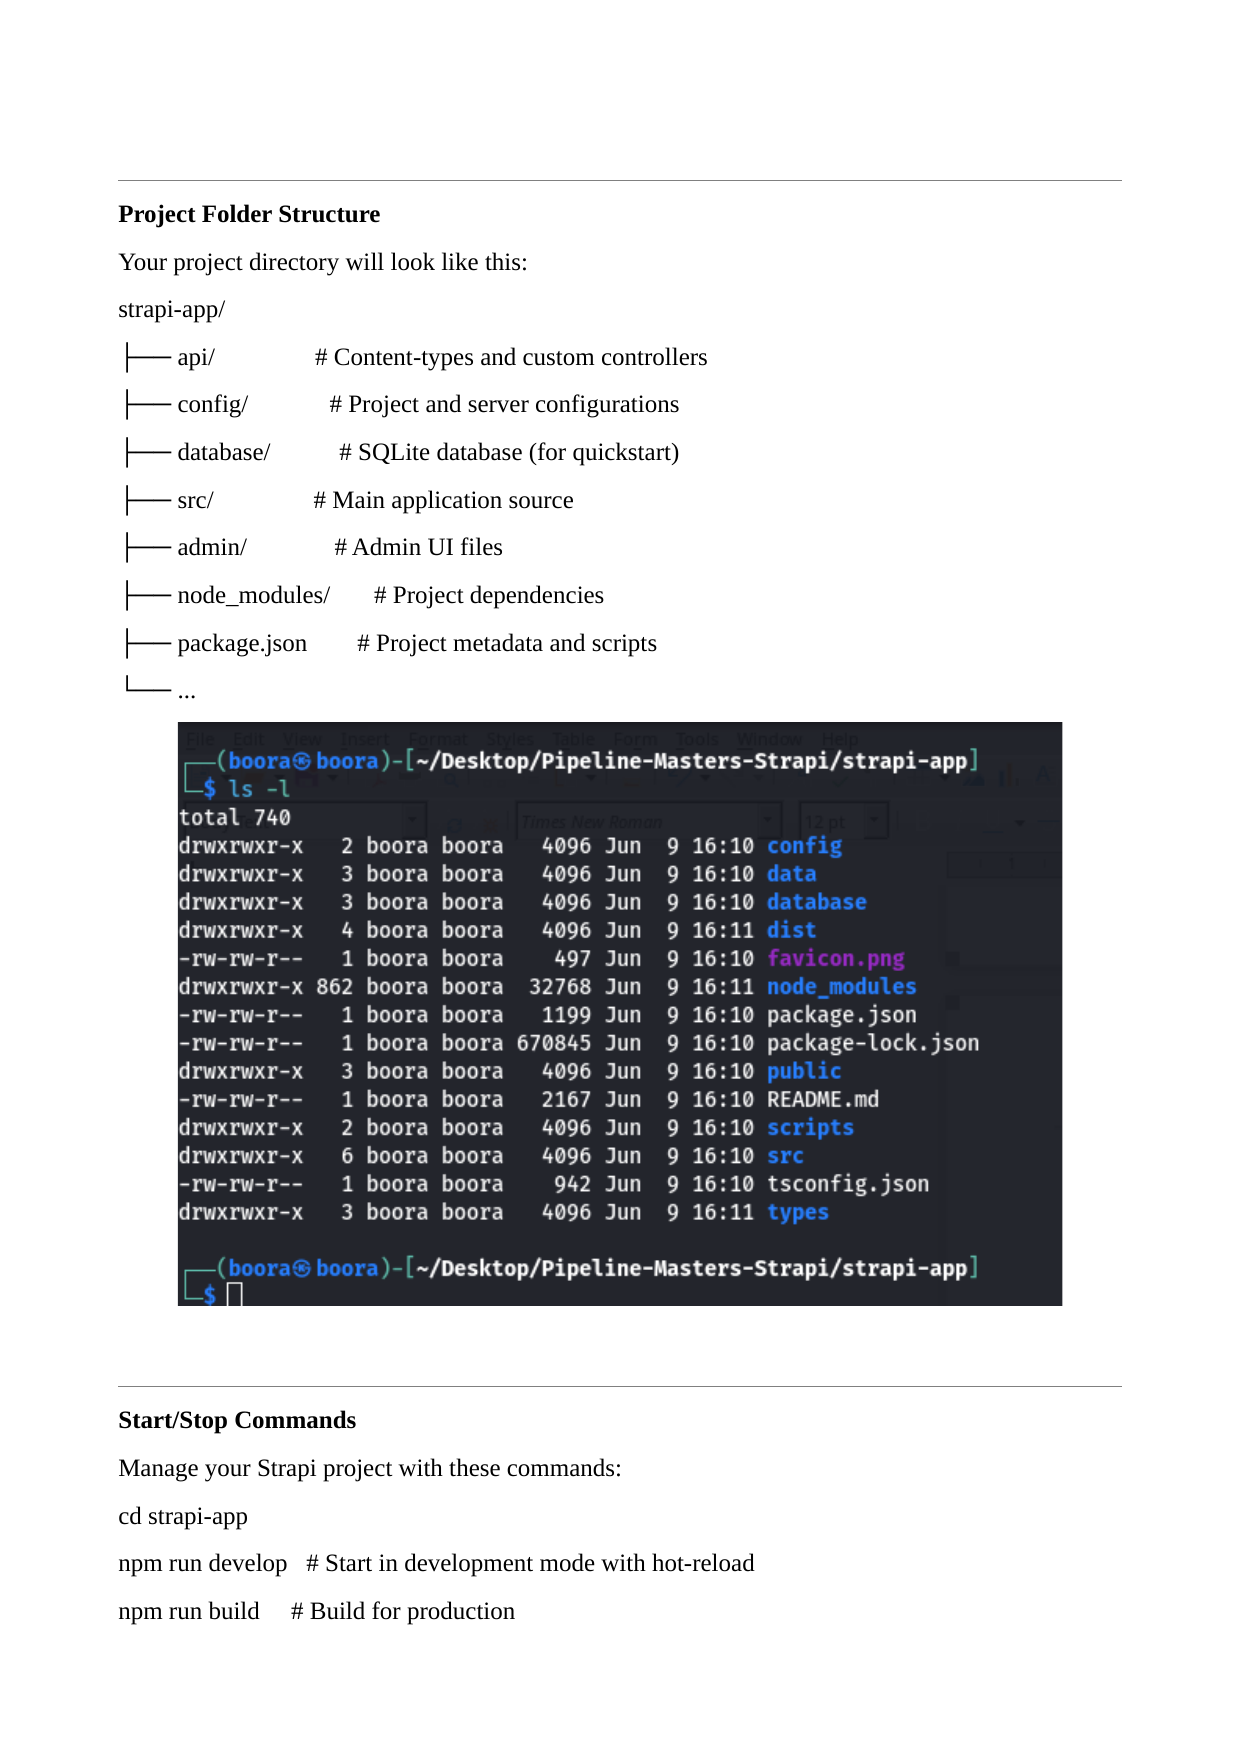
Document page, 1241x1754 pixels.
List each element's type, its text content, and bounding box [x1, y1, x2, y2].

text Manage your Strapi project with these commands: [118, 1453, 1122, 1482]
text cd strapi-app [118, 1501, 1122, 1529]
text ├── api/ # Content-types and custom controllers [128, 342, 1122, 371]
text ├── admin/ # Admin UI files [128, 532, 1122, 561]
text └── ... [118, 675, 1122, 704]
subtitle Start/Stop Commands [118, 1406, 1122, 1434]
text ├── database/ # SQLite database (for quickstart) [128, 437, 1122, 466]
subtitle Project Folder Structure [118, 199, 1122, 228]
text ├── src/ # Main application source [128, 485, 1122, 513]
text ├── config/ # Project and server configurations [128, 389, 1122, 418]
text Your project directory will look like this: [118, 247, 1122, 276]
text npm run develop # Start in development mode with hot-reload [118, 1548, 1122, 1577]
picture [177, 722, 1063, 1306]
text ├── node_modules/ # Project dependencies [128, 580, 1122, 609]
text npm run build # Build for production [118, 1596, 1122, 1625]
text strapi-app/ [118, 294, 1122, 323]
text ├── package.json # Project metadata and scripts [128, 628, 1122, 656]
